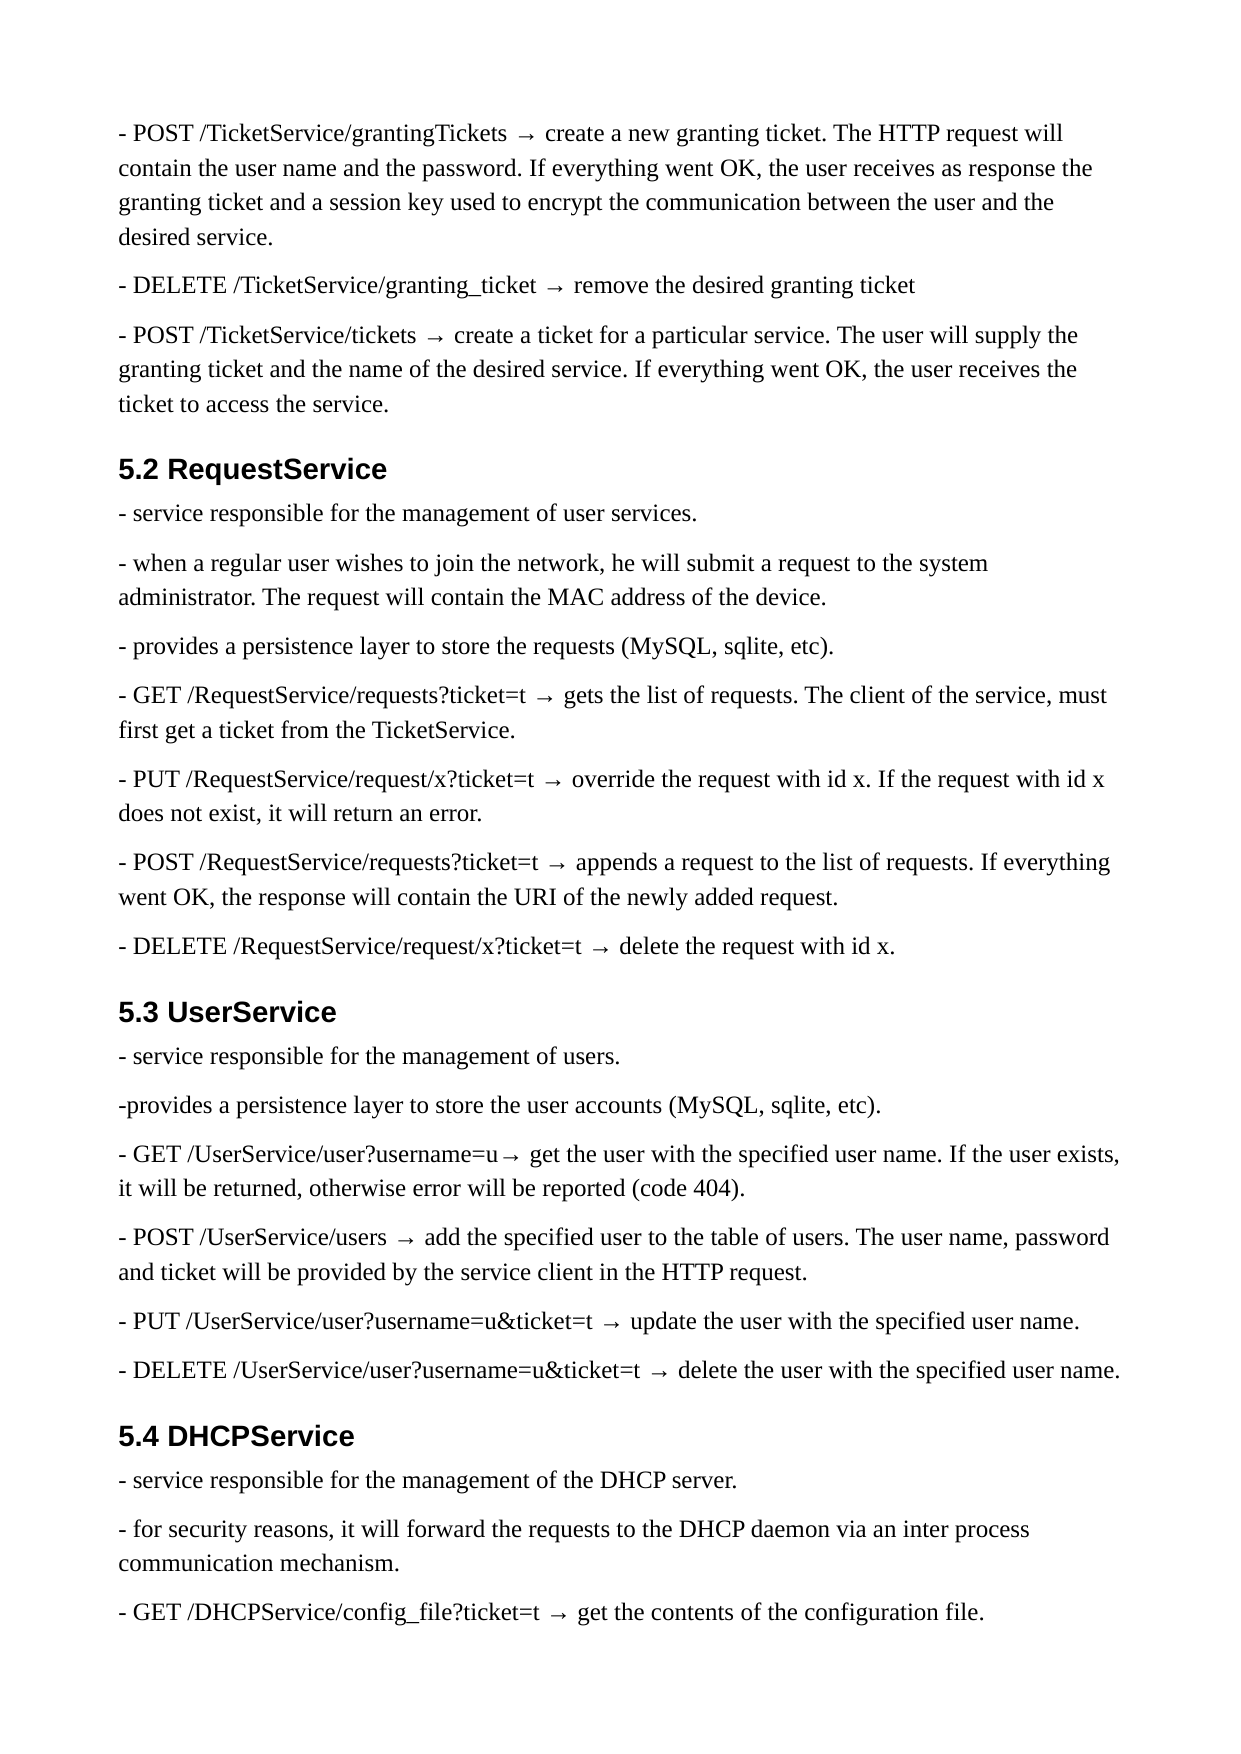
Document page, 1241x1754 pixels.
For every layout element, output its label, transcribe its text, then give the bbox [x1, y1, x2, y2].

text - DELETE /UserService/user?username=u&ticket=t → delete the user with the specified user name. [118, 1355, 1122, 1384]
text - when a regular user wishes to join the network, he will submit a request to the system administrator. The request will contain the MAC address of the device. [118, 548, 1122, 611]
text - PUT /RequestService/request/x?ticket=t → override the request with id x. If the request with id x does not exist, it will return an error. [118, 764, 1122, 827]
text - POST /RequestService/requests?ticket=t → appends a request to the list of requests. If everything went OK, the response will contain the URI of the newly added request. [118, 847, 1122, 911]
text - DELETE /RequestService/request/x?ticket=t → delete the request with id x. [118, 931, 1122, 959]
text - GET /UserService/user?username=u→ get the user with the specified user name. If the user exists, it will be returned, otherwise error will be reported (code 404). [118, 1139, 1122, 1202]
text - service responsible for the management of users. [118, 1041, 1122, 1069]
text - PUT /UserService/user?username=u&ticket=t → update the user with the specified user name. [118, 1306, 1122, 1335]
text - service responsible for the management of user services. [118, 498, 1122, 527]
text - POST /UserService/users → add the specified user to the table of users. The user name, password and ticket will be provided by the service client in the HTTP request. [118, 1222, 1122, 1286]
text - POST /TicketService/tickets → create a ticket for a particular service. The user will supply the granting ticket and the name of the desired service. If everything went OK, the user receives the ticket to access the service. [118, 320, 1122, 417]
text - service responsible for the management of the DHCP server. [118, 1465, 1122, 1494]
text - POST /TicketService/grantingTickets → create a new granting ticket. The HTTP request will contain the user name and the password. If everything went OK, the user receives as response the granting ticket and a session key used to encrypt the communication between the user and the desired service. [118, 118, 1122, 250]
subtitle 5.3 UserService [118, 994, 1122, 1028]
text - DELETE /TicketService/granting_ticket → remove the desired granting ticket [118, 271, 1122, 299]
text -provides a persistence layer to store the user accounts (MySQL, sqlite, etc). [118, 1090, 1122, 1118]
text - GET /DHCPService/config_file?ticket=t → get the contents of the configuration file. [118, 1597, 1122, 1626]
subtitle 5.4 DHCPService [118, 1419, 1122, 1452]
text - GET /RequestService/requests?ticket=t → gets the list of requests. The client of the service, must first get a ticket from the TicketService. [118, 680, 1122, 743]
text - for security reasons, it will forward the requests to the DHCP daemon via an inter process communication mechanism. [118, 1514, 1122, 1577]
subtitle 5.2 RequestService [118, 452, 1122, 486]
text - provides a persistence layer to store the requests (MySQL, sqlite, etc). [118, 631, 1122, 660]
